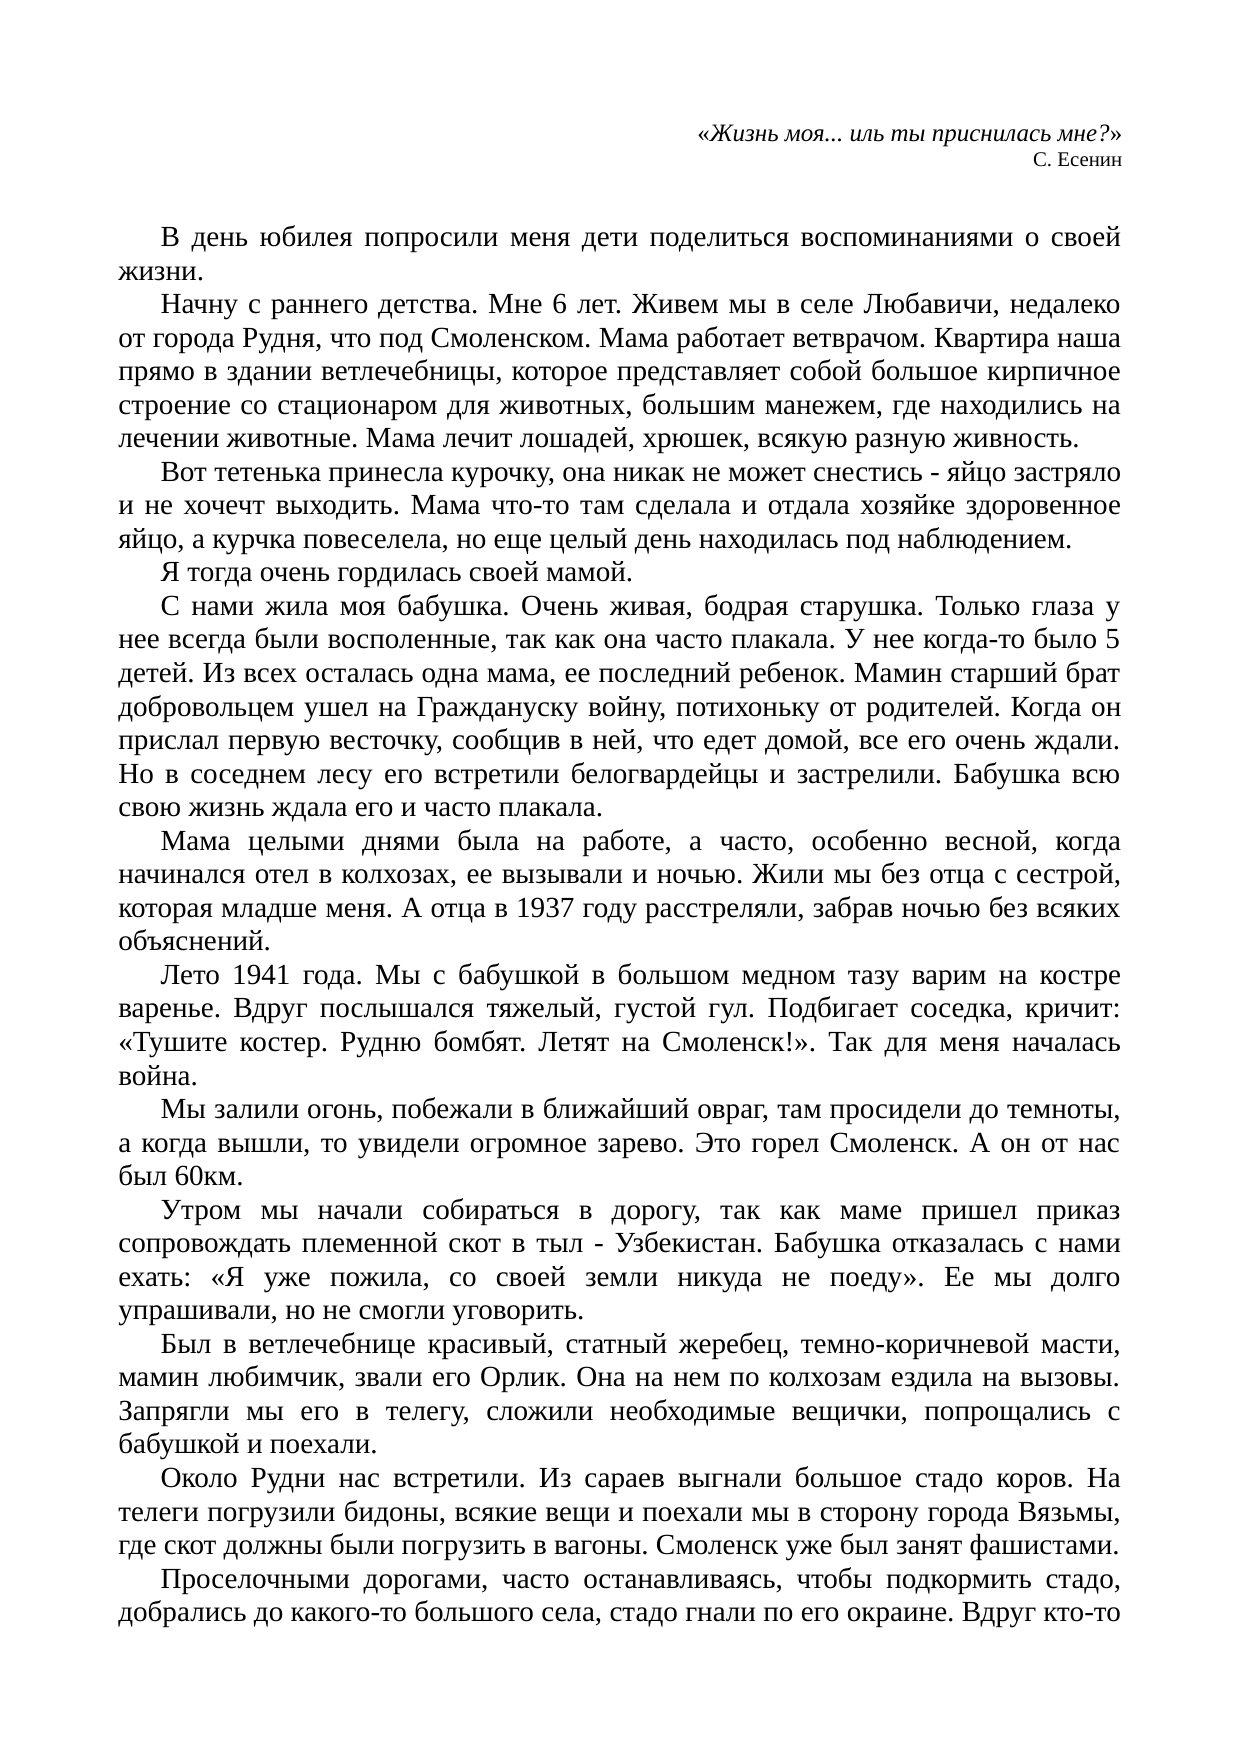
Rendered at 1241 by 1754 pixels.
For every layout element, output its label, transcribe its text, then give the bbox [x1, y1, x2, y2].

text Лето 1941 года. Мы с бабушкой в большом медном тазу варим на костре варенье. Вдруг послышался тяжелый, густой гул. Подбигает соседка, кричит: «Тушите костер. Рудню бомбят. Летят на Смоленск!». Так для меня началась война. [118, 957, 1122, 1091]
text Проселочными дорогами, часто останавливаясь, чтобы подкормить стадо, добрались до какого-то большого села, стадо гнали по его окраине. Вдруг кто-то [118, 1561, 1122, 1628]
text С. Есенин [118, 147, 1122, 171]
text С нами жила моя бабушка. Очень живая, бодрая старушка. Только глаза у нее всегда были восполенные, так как она часто плакала. У нее когда-то было 5 детей. Из всех осталась одна мама, ее последний ребенок. Мамин старший брат добровольцем ушел на Граждануску войну, потихоньку от родителей. Когда он прислал первую весточку, сообщив в ней, что едет домой, все его очень ждали. Но в соседнем лесу его встретили белогвардейцы и застрелили. Бабушка всю свою жизнь ждала его и часто плакала. [118, 588, 1122, 823]
text Мама целыми днями была на работе, а часто, особенно весной, когда начинался отел в колхозах, ее вызывали и ночью. Жили мы без отца с сестрой, которая младше меня. А отца в 1937 году расстреляли, забрав ночью без всяких объяснений. [118, 823, 1122, 957]
text Начну с раннего детства. Мне 6 лет. Живем мы в селе Любавичи, недалеко от города Рудня, что под Смоленском. Мама работает ветврачом. Квартира наша прямо в здании ветлечебницы, которое представляет собой большое кирпичное строение со стационаром для животных, большим манежем, где находились на лечении животные. Мама лечит лошадей, хрюшек, всякую разную живность. [118, 286, 1122, 454]
text Утром мы начали собираться в дорогу, так как маме пришел приказ сопровождать племенной скот в тыл - Узбекистан. Бабушка отказалась с нами ехать: «Я уже пожила, со своей земли никуда не поеду». Ее мы долго упрашивали, но не смогли уговорить. [118, 1192, 1122, 1326]
text Мы залили огонь, побежали в ближайший овраг, там просидели до темноты, а когда вышли, то увидели огромное зарево. Это горел Смоленск. А он от нас был 60км. [118, 1091, 1122, 1192]
text В день юбилея попросили меня дети поделиться воспоминаниями о своей жизни. [118, 219, 1122, 286]
text Вот тетенька принесла курочку, она никак не может снестись - яйцо застряло и не хочечт выходить. Мама что-то там сделала и отдала хозяйке здоровенное яйцо, а курчка повеселела, но еще целый день находилась под наблюдением. [118, 454, 1122, 554]
text Я тогда очень гордилась своей мамой. [118, 554, 1122, 588]
text «Жизнь моя... иль ты приснилась мне?» [118, 118, 1122, 147]
text Около Рудни нас встретили. Из сараев выгнали большое стадо коров. На телеги погрузили бидоны, всякие вещи и поехали мы в сторону города Вязьмы, где скот должны были погрузить в вагоны. Смоленск уже был занят фашистами. [118, 1460, 1122, 1561]
text Был в ветлечебнице красивый, статный жеребец, темно-коричневой масти, мамин любимчик, звали его Орлик. Она на нем по колхозам ездила на вызовы. Запрягли мы его в телегу, сложили необходимые вещички, попрощались с бабушкой и поехали. [118, 1326, 1122, 1460]
